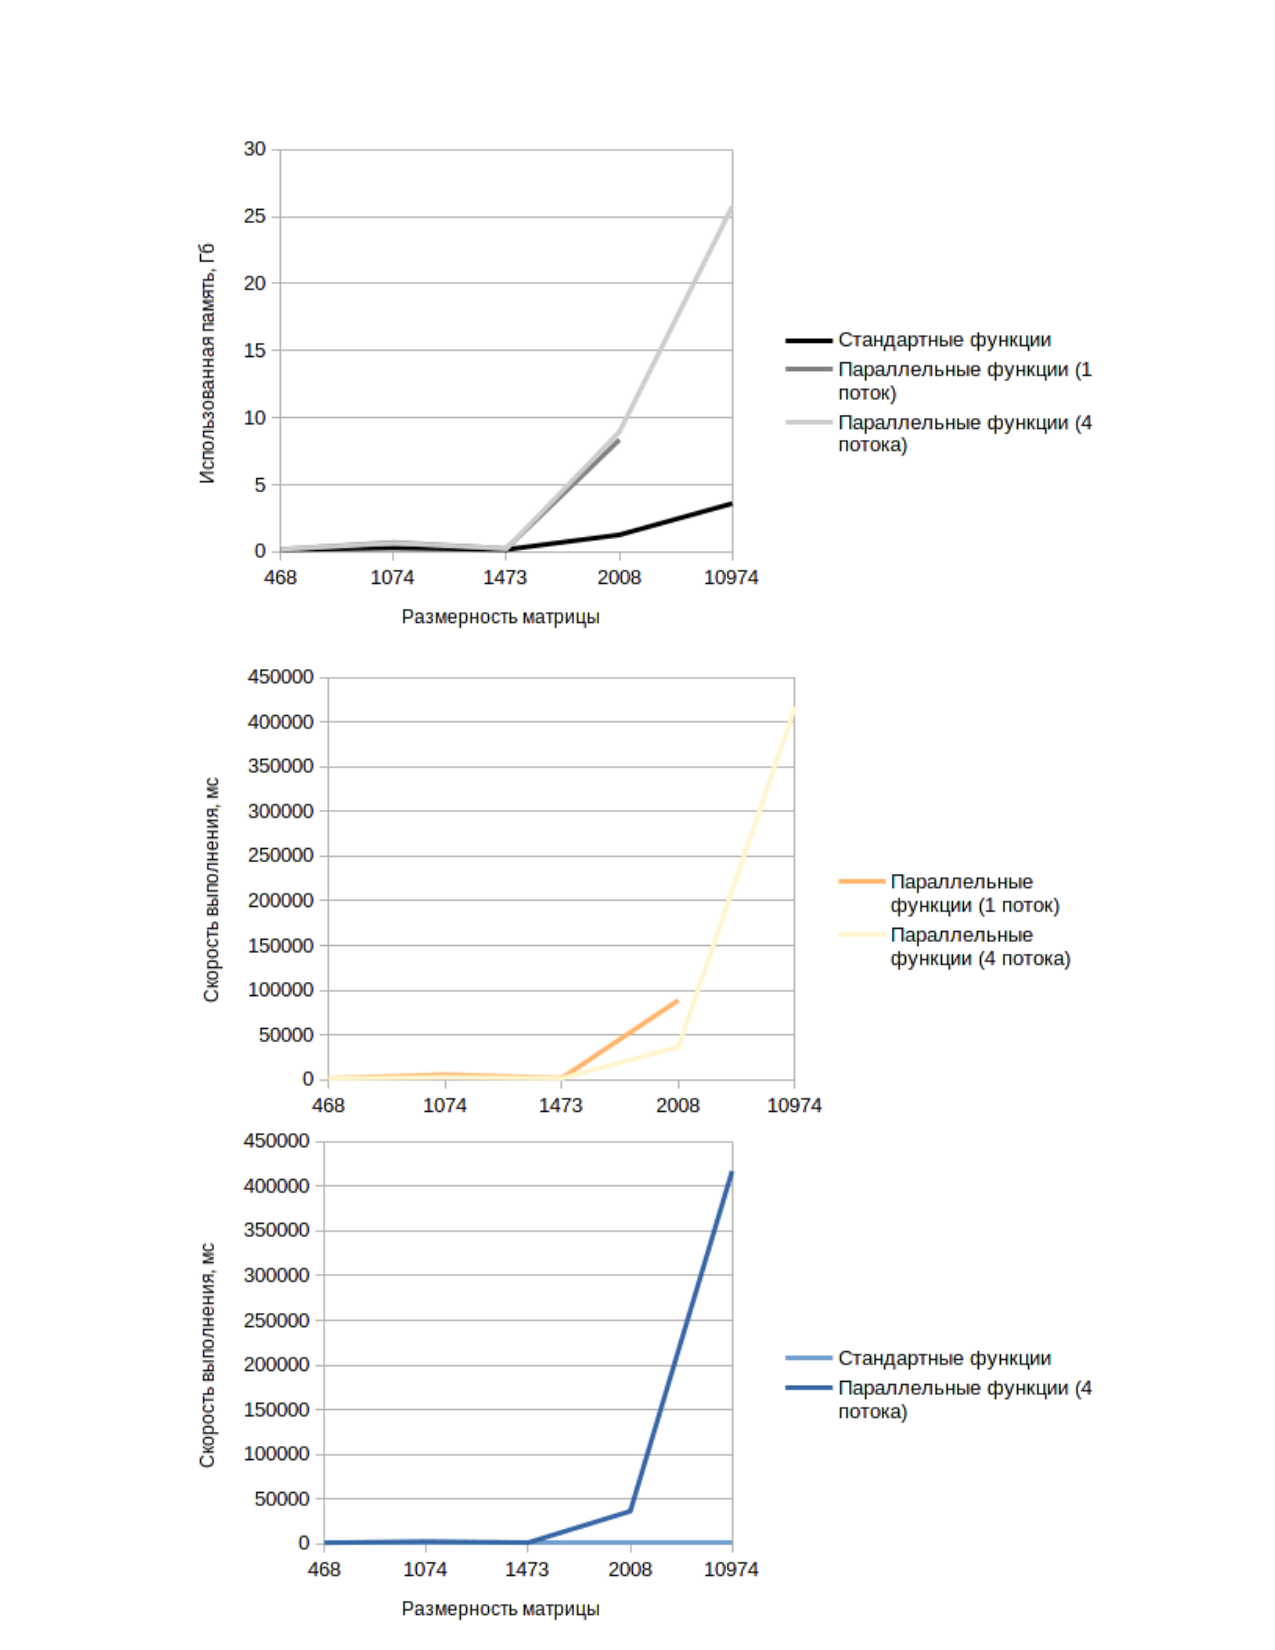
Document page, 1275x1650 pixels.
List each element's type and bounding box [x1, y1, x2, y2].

picture [162, 126, 1113, 1650]
